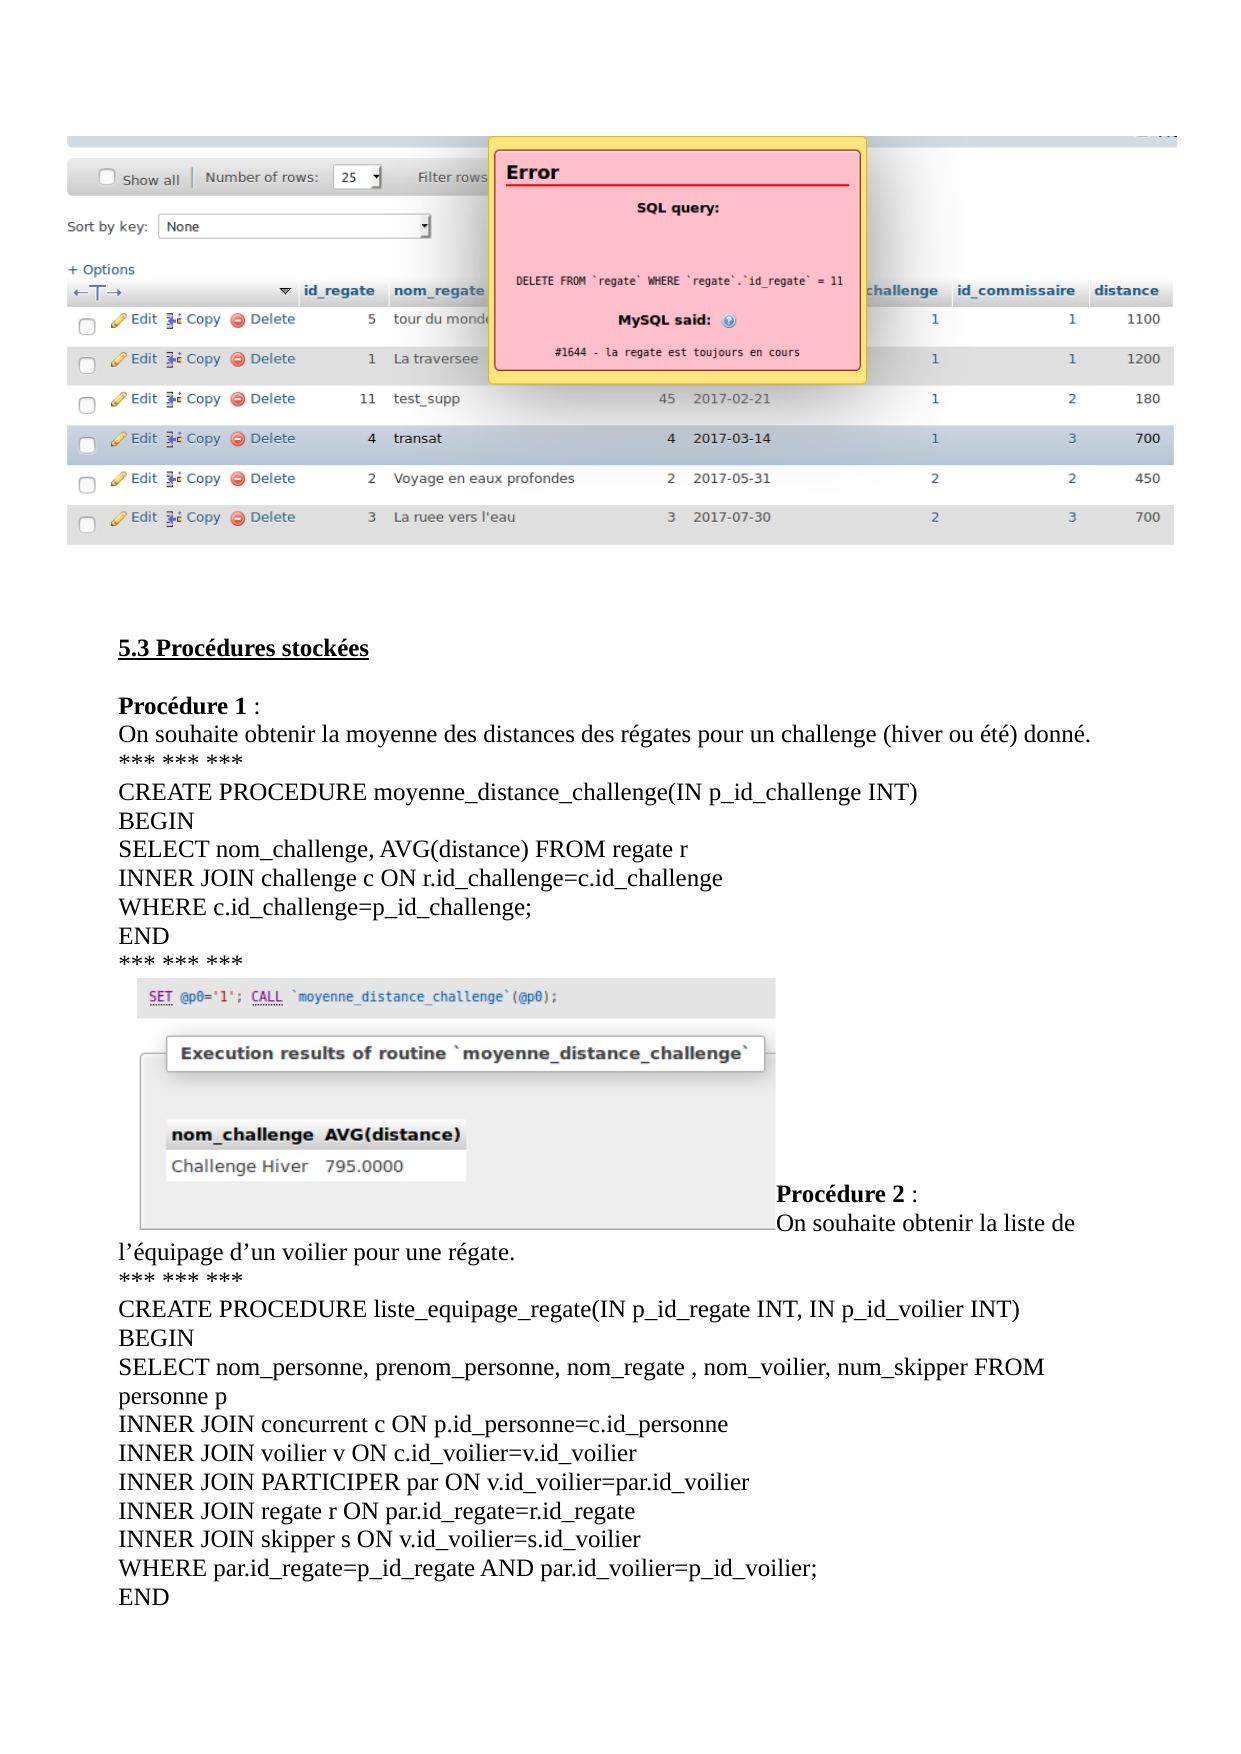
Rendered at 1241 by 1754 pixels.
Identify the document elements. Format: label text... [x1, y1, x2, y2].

text END [118, 1582, 1122, 1611]
text *** *** *** [118, 949, 1122, 978]
picture [136, 978, 776, 1230]
text *** *** *** [118, 1266, 1122, 1294]
text SELECT nom_challenge, AVG(distance) FROM regate r [118, 834, 1122, 863]
text 5.3 Procédures stockées [118, 633, 1122, 662]
picture [63, 136, 1177, 547]
text WHERE c.id_challenge=p_id_challenge; [118, 892, 1122, 921]
text INNER JOIN challenge c ON r.id_challenge=c.id_challenge [118, 863, 1122, 892]
text BEGIN [118, 1323, 1122, 1352]
text On souhaite obtenir la moyenne des distances des régates pour un challenge (hiver ou été) donné. [118, 719, 1122, 748]
text On souhaite obtenir la liste de l’équipage d’un voilier pour une régate. [118, 1208, 1122, 1266]
text INNER JOIN voilier v ON c.id_voilier=v.id_voilier [118, 1438, 1122, 1467]
text Procédure 2 : [776, 1179, 1122, 1208]
text INNER JOIN regate r ON par.id_regate=r.id_regate [118, 1496, 1122, 1524]
text *** *** *** [118, 748, 1122, 777]
text CREATE PROCEDURE moyenne_distance_challenge(IN p_id_challenge INT) [118, 777, 1122, 806]
text INNER JOIN concurrent c ON p.id_personne=c.id_personne [118, 1409, 1122, 1438]
text INNER JOIN PARTICIPER par ON v.id_voilier=par.id_voilier [118, 1467, 1122, 1496]
text INNER JOIN skipper s ON v.id_voilier=s.id_voilier [118, 1524, 1122, 1553]
text BEGIN [118, 806, 1122, 834]
text Procédure 1 : [118, 691, 1122, 719]
text SELECT nom_personne, prenom_personne, nom_regate , nom_voilier, num_skipper FROM personne p [118, 1352, 1122, 1409]
text END [118, 921, 1122, 949]
text [118, 1179, 136, 1208]
text WHERE par.id_regate=p_id_regate AND par.id_voilier=p_id_voilier; [118, 1553, 1122, 1582]
text CREATE PROCEDURE liste_equipage_regate(IN p_id_regate INT, IN p_id_voilier INT) [118, 1294, 1122, 1323]
